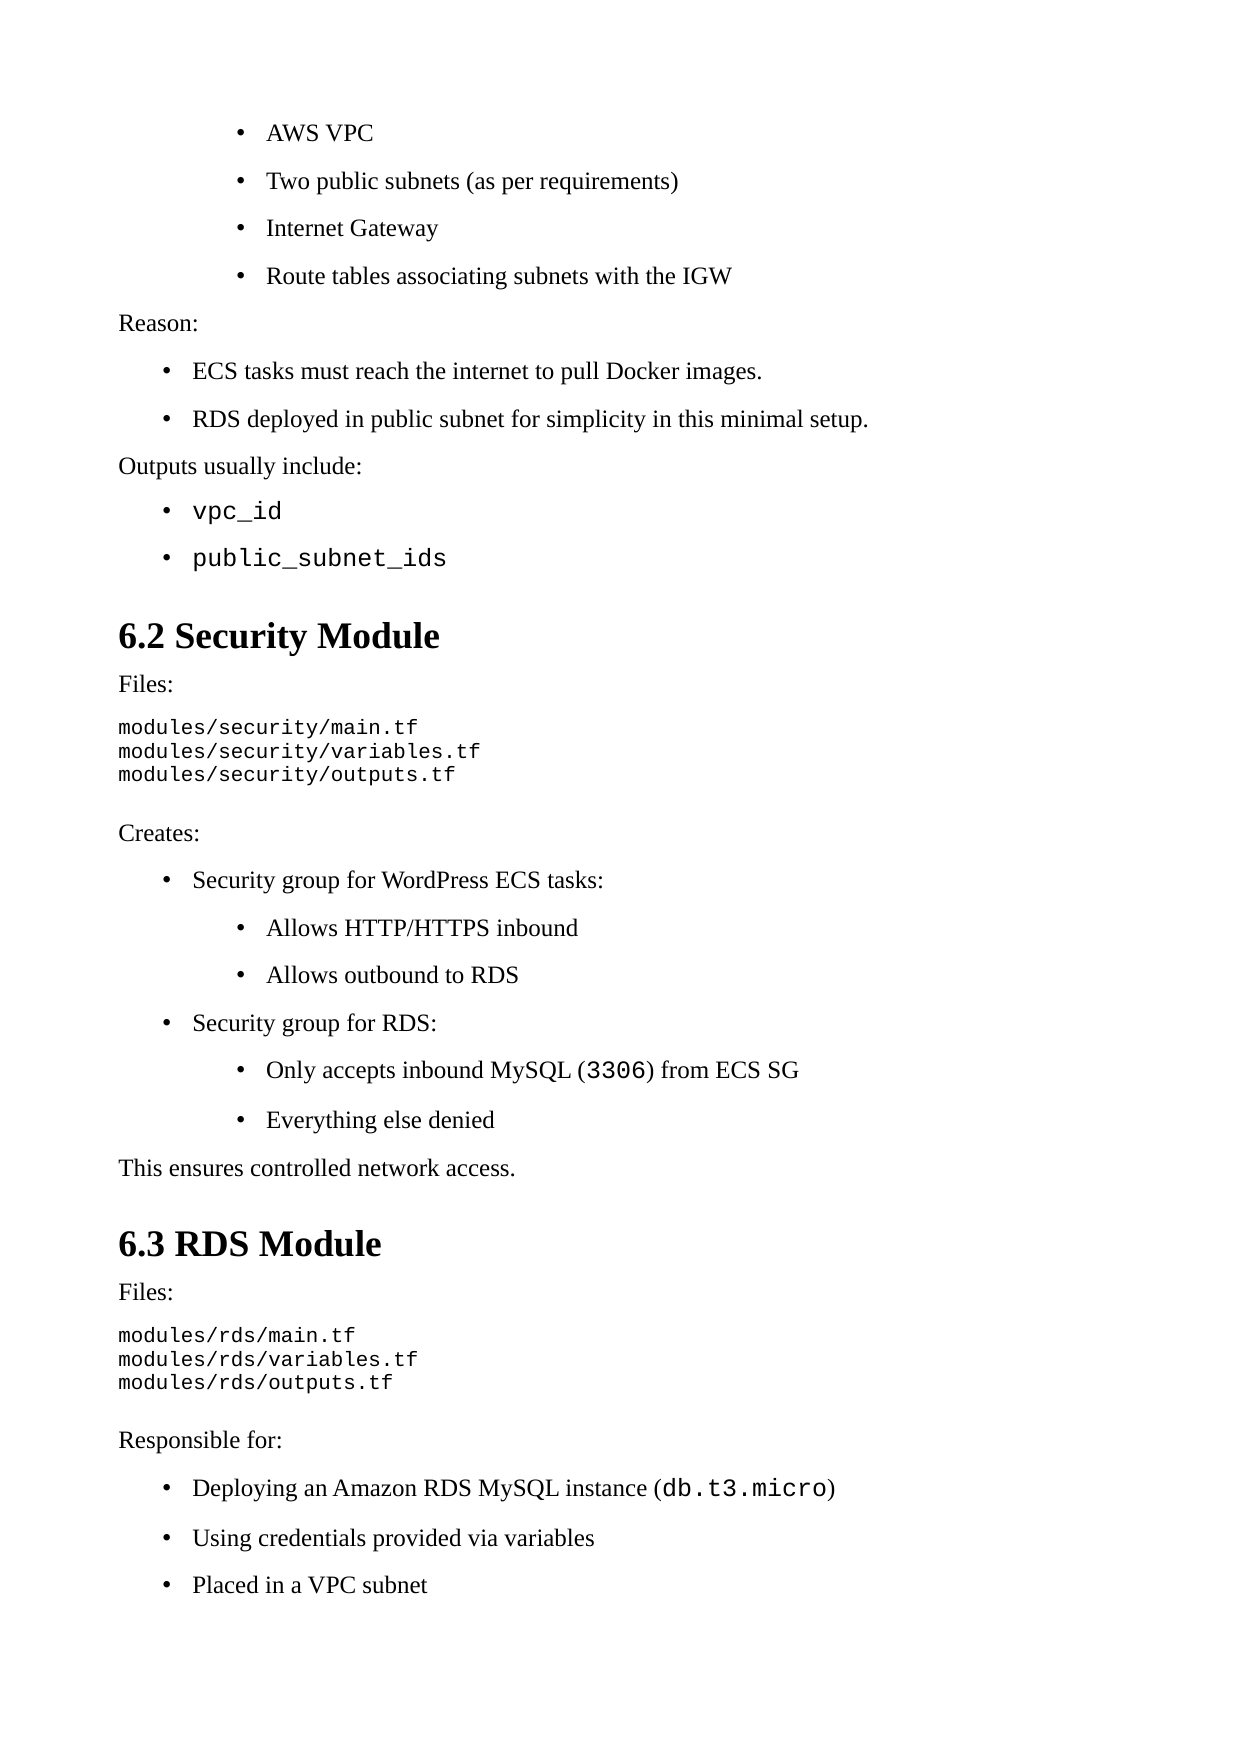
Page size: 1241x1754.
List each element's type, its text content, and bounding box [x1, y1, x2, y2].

text modules/rds/variables.tf [118, 1348, 1122, 1372]
text Files: [118, 669, 1122, 698]
subtitle 6.3 RDS Module [118, 1222, 1122, 1265]
subtitle 6.2 Security Module [118, 614, 1122, 657]
text Reason: [118, 308, 1122, 337]
text modules/rds/outputs.tf [118, 1372, 1122, 1396]
text modules/rds/main.tf [118, 1325, 1122, 1348]
list AWS VPC [236, 118, 1122, 147]
list Two public subnets (as per requirements) [236, 166, 1122, 194]
list Everything else denied [236, 1106, 1122, 1134]
text modules/security/variables.tf [118, 741, 1122, 764]
list RDS deployed in public subnet for simplicity in this minimal setup. [162, 404, 1122, 432]
list public_subnet_ids [162, 546, 1122, 574]
list Security group for WordPress ECS tasks: [162, 865, 1122, 894]
list Security group for RDS: [162, 1008, 1122, 1037]
text Responsible for: [118, 1425, 1122, 1454]
list Placed in a VPC subnet [162, 1571, 1122, 1599]
list Route tables associating subnets with the IGW [236, 261, 1122, 290]
list Only accepts inbound MySQL (3306) from ECS SG [236, 1056, 1122, 1086]
text modules/security/main.tf [118, 717, 1122, 741]
text Outputs usually include: [118, 451, 1122, 480]
list vpc_id [162, 499, 1122, 527]
text modules/security/outputs.tf [118, 764, 1122, 788]
text Creates: [118, 818, 1122, 846]
list Allows HTTP/HTTPS inbound [236, 913, 1122, 942]
text Files: [118, 1277, 1122, 1306]
list Using credentials provided via variables [162, 1523, 1122, 1552]
list Internet Gateway [236, 213, 1122, 242]
text This ensures controlled network access. [118, 1153, 1122, 1182]
list Allows outbound to RDS [236, 960, 1122, 989]
list ECS tasks must reach the internet to pull Docker images. [162, 356, 1122, 385]
list Deploying an Amazon RDS MySQL instance (db.t3.micro) [162, 1473, 1122, 1504]
